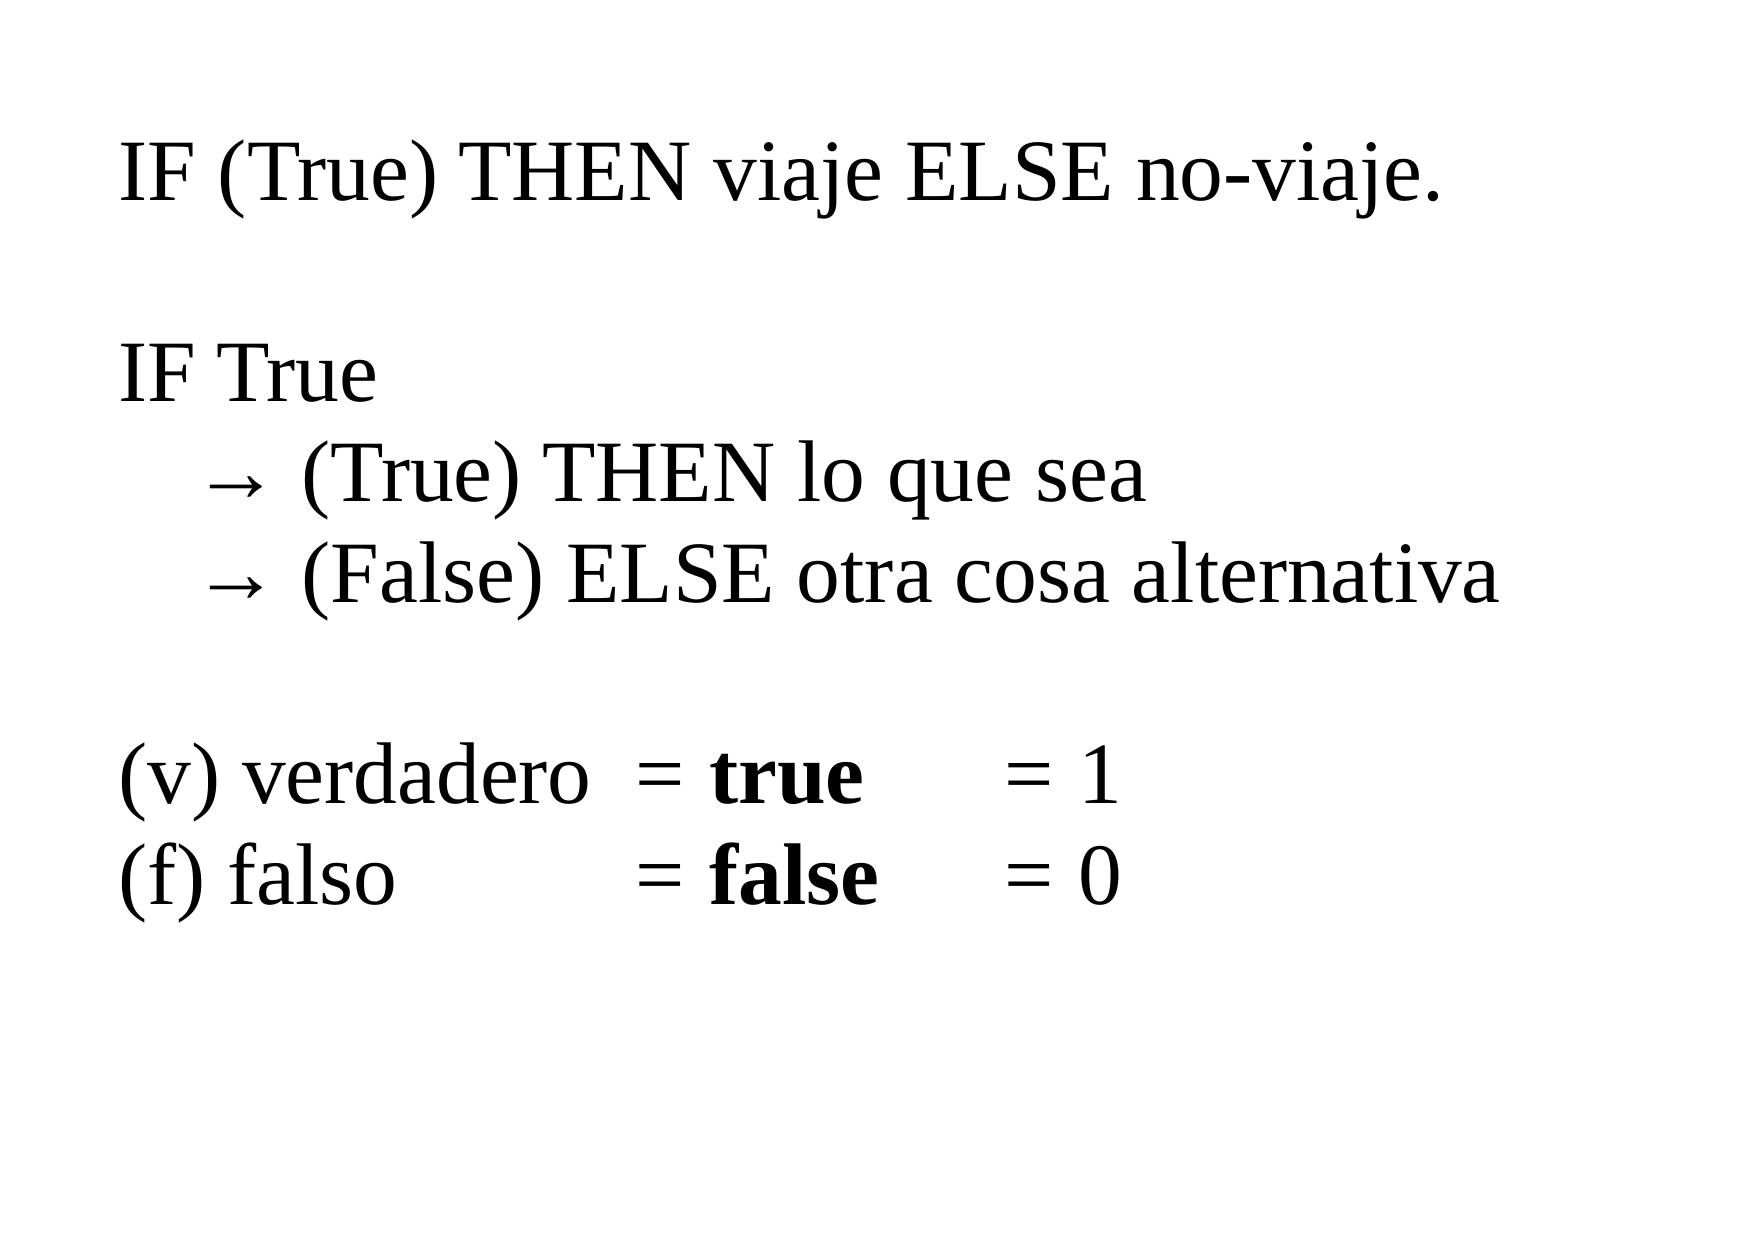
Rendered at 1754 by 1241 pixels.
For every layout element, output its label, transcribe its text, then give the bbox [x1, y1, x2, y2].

text IF (True) THEN viaje ELSE no-viaje. [118, 118, 1636, 219]
text IF True [118, 319, 1636, 420]
text (f) falso = false = 0 [118, 822, 1636, 923]
text → (True) THEN lo que sea [118, 420, 1636, 521]
text (v) verdadero = true = 1 [118, 722, 1636, 822]
text → (False) ELSE otra cosa alternativa [118, 521, 1636, 621]
